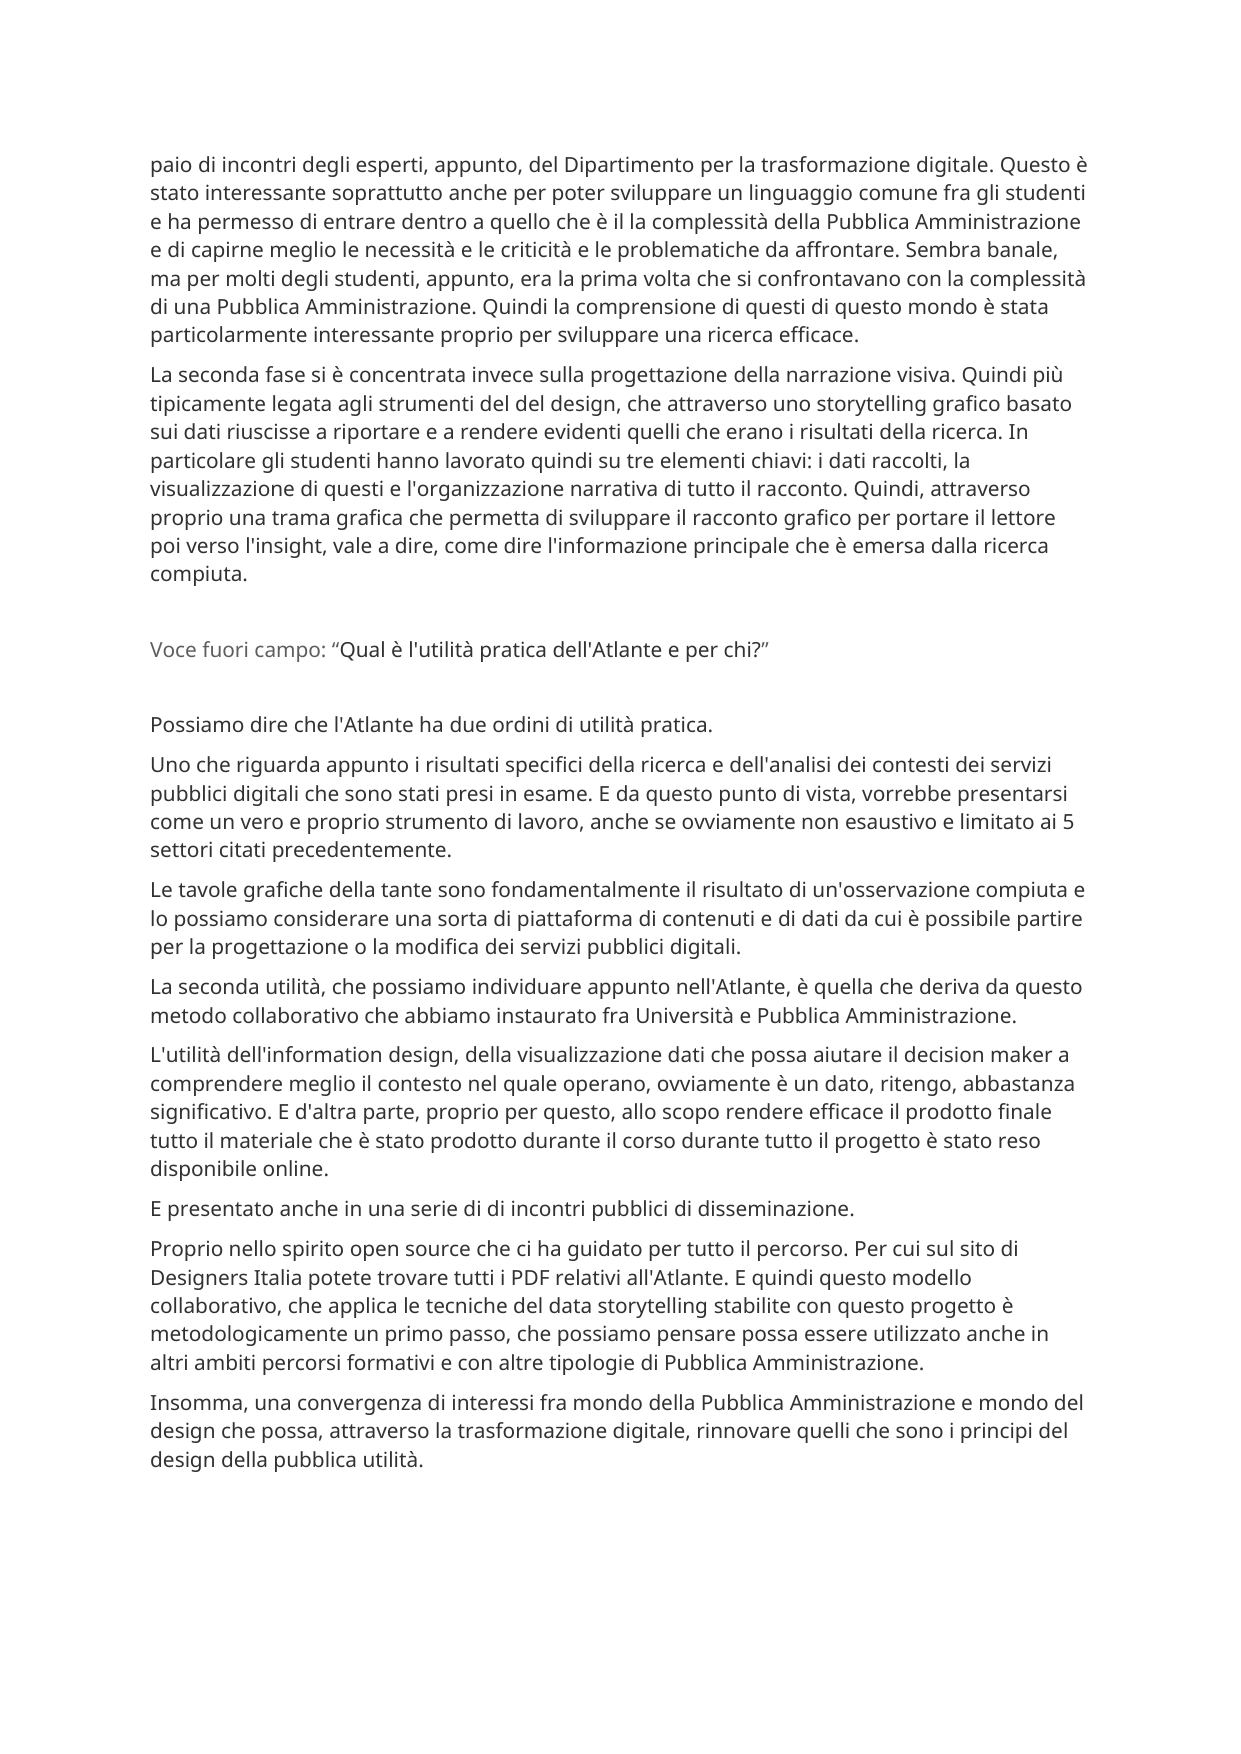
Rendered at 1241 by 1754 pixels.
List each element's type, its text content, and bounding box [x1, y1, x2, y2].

text Proprio nello spirito open source che ci ha guidato per tutto il percorso. Per cui sul sito di Designers Italia potete trovare tutti i PDF relativi all'Atlante. E quindi questo modello collaborativo, che applica le tecniche del data storytelling stabilite con questo progetto è metodologicamente un primo passo, che possiamo pensare possa essere utilizzato anche in altri ambiti percorsi formativi e con altre tipologie di Pubblica Amministrazione. [150, 1234, 1090, 1376]
text La seconda utilità, che possiamo individuare appunto nell'Atlante, è quella che deriva da questo metodo collaborativo che abbiamo instaurato fra Università e Pubblica Amministrazione. [150, 972, 1090, 1029]
text Le tavole grafiche della tante sono fondamentalmente il risultato di un'osservazione compiuta e lo possiamo considerare una sorta di piattaforma di contenuti e di dati da cui è possibile partire per la progettazione o la modifica dei servizi pubblici digitali. [150, 876, 1090, 961]
text Possiamo dire che l'Atlante ha due ordini di utilità pratica. [150, 710, 1090, 739]
text La seconda fase si è concentrata invece sulla progettazione della narrazione visiva. Quindi più tipicamente legata agli strumenti del del design, che attraverso uno storytelling grafico basato sui dati riuscisse a riportare e a rendere evidenti quelli che erano i risultati della ricerca. In particolare gli studenti hanno lavorato quindi su tre elementi chiavi: i dati raccolti, la visualizzazione di questi e l'organizzazione narrativa di tutto il racconto. Quindi, attraverso proprio una trama grafica che permetta di sviluppare il racconto grafico per portare il lettore poi verso l'insight, vale a dire, come dire l'informazione principale che è emersa dalla ricerca compiuta. [150, 361, 1090, 588]
text Uno che riguarda appunto i risultati specifici della ricerca e dell'analisi dei contesti dei servizi pubblici digitali che sono stati presi in esame. E da questo punto di vista, vorrebbe presentarsi come un vero e proprio strumento di lavoro, anche se ovviamente non esaustivo e limitato ai 5 settori citati precedentemente. [150, 750, 1090, 864]
text Insomma, una convergenza di interessi fra mondo della Pubblica Amministrazione e mondo del design che possa, attraverso la trasformazione digitale, rinnovare quelli che sono i principi del design della pubblica utilità. [150, 1388, 1090, 1473]
text paio di incontri degli esperti, appunto, del Dipartimento per la trasformazione digitale. Questo è stato interessante soprattutto anche per poter sviluppare un linguaggio comune fra gli studenti e ha permesso di entrare dentro a quello che è il la complessità della Pubblica Amministrazione e di capirne meglio le necessità e le criticità e le problematiche da affrontare. Sembra banale, ma per molti degli studenti, appunto, era la prima volta che si confrontavano con la complessità di una Pubblica Amministrazione. Quindi la comprensione di questi di questo mondo è stata particolarmente interessante proprio per sviluppare una ricerca efficace. [150, 150, 1090, 349]
text Voce fuori campo: “Qual è l'utilità pratica dell'Atlante e per chi?” [150, 635, 1090, 663]
text E presentato anche in una serie di di incontri pubblici di disseminazione. [150, 1194, 1090, 1223]
text L'utilità dell'information design, della visualizzazione dati che possa aiutare il decision maker a comprendere meglio il contesto nel quale operano, ovviamente è un dato, ritengo, abbastanza significativo. E d'altra parte, proprio per questo, allo scopo rendere efficace il prodotto finale tutto il materiale che è stato prodotto durante il corso durante tutto il progetto è stato reso disponibile online. [150, 1041, 1090, 1183]
